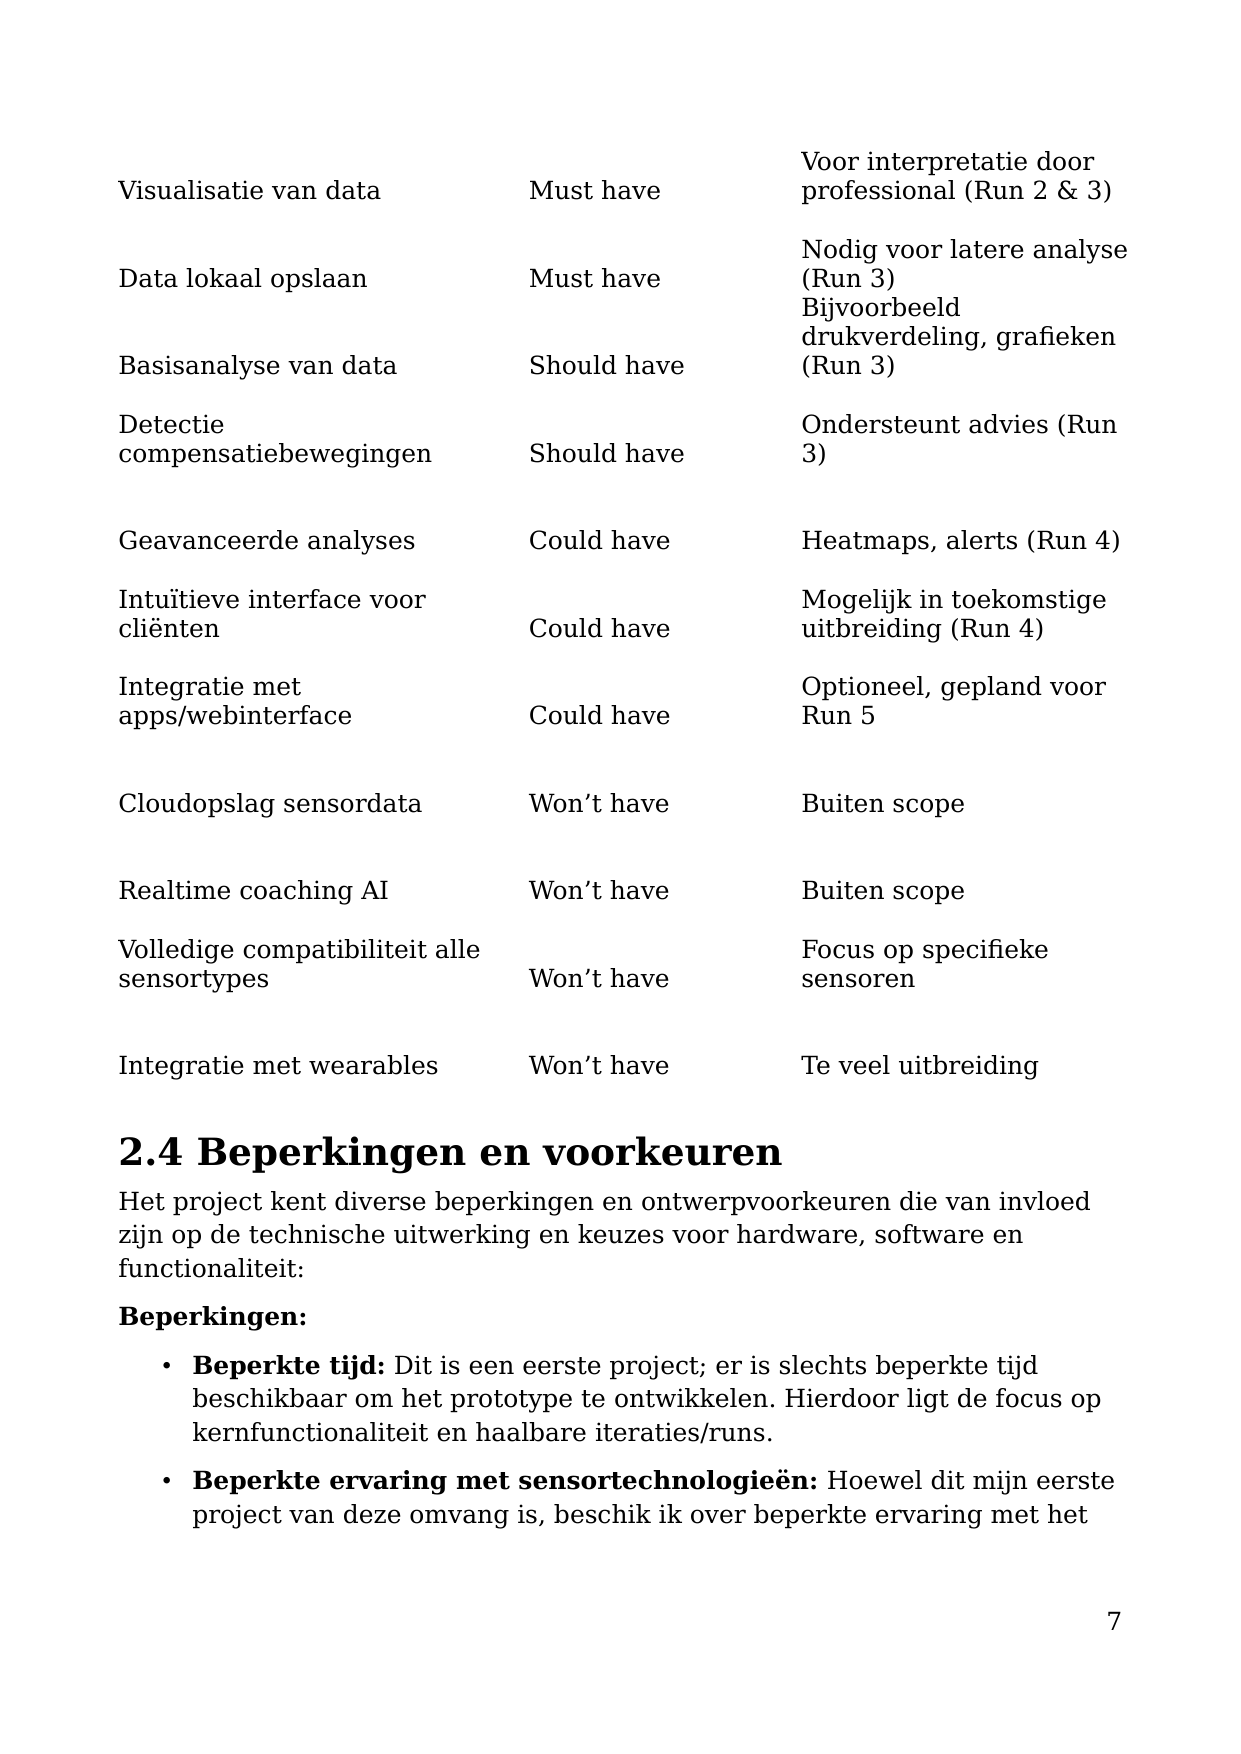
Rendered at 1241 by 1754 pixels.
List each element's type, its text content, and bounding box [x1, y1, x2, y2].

table_cell Heatmaps, alerts (Run 4) [798, 468, 1139, 556]
table_cell Realtime coaching AI [115, 818, 525, 906]
table_cell Won’t have [525, 993, 798, 1081]
table_cell Detectie compensatiebewegingen [115, 381, 525, 468]
table_cell Intuïtieve interface voor cliënten [115, 556, 525, 643]
table_cell Basisanalyse van data [115, 293, 525, 381]
table_cell Should have [525, 293, 798, 381]
table_cell Could have [525, 643, 798, 731]
list Beperkte tijd: Dit is een eerste project; er is slechts beperkte tijd beschikbaar om het prototype te ontwikkelen. Hierdoor ligt de focus op kernfunctionaliteit en haalbare iteraties/runs. [162, 1351, 1122, 1447]
table_cell Buiten scope [798, 818, 1139, 906]
table_cell Geavanceerde analyses [115, 468, 525, 556]
table_cell Optioneel, gepland voor Run 5 [798, 643, 1139, 731]
table_cell Visualisatie van data [115, 118, 525, 206]
table_cell Data lokaal opslaan [115, 206, 525, 293]
table_cell Integratie met wearables [115, 993, 525, 1081]
table_cell Buiten scope [798, 731, 1139, 818]
table_cell Won’t have [525, 818, 798, 906]
table_cell Must have [525, 206, 798, 293]
table_cell Nodig voor latere analyse (Run 3) [798, 206, 1139, 293]
table_cell Volledige compatibiliteit alle sensortypes [115, 906, 525, 993]
table_cell Could have [525, 468, 798, 556]
table_cell Cloudopslag sensordata [115, 731, 525, 818]
list Beperkte ervaring met sensortechnologieën: Hoewel dit mijn eerste project van deze omvang is, beschik ik over beperkte ervaring met het [162, 1466, 1122, 1529]
table_cell Won’t have [525, 731, 798, 818]
table_cell Mogelijk in toekomstige uitbreiding (Run 4) [798, 556, 1139, 643]
table_cell Voor interpretatie door professional (Run 2 & 3) [798, 118, 1139, 206]
text Het project kent diverse beperkingen en ontwerpvoorkeuren die van invloed zijn op de technische uitwerking en keuzes voor hardware, software en functionaliteit: [118, 1187, 1122, 1283]
table_cell Ondersteunt advies (Run 3) [798, 381, 1139, 468]
table_cell Te veel uitbreiding [798, 993, 1139, 1081]
subtitle 2.4 Beperkingen en voorkeuren [118, 1131, 1122, 1175]
table_cell Bijvoorbeeld drukverdeling, grafieken (Run 3) [798, 293, 1139, 381]
table_cell Could have [525, 556, 798, 643]
table_cell Integratie met apps/webinterface [115, 643, 525, 731]
text Beperkingen: [118, 1302, 1122, 1332]
table_cell Must have [525, 118, 798, 206]
table_cell Won’t have [525, 906, 798, 993]
table_cell Should have [525, 381, 798, 468]
table_cell Focus op specifieke sensoren [798, 906, 1139, 993]
